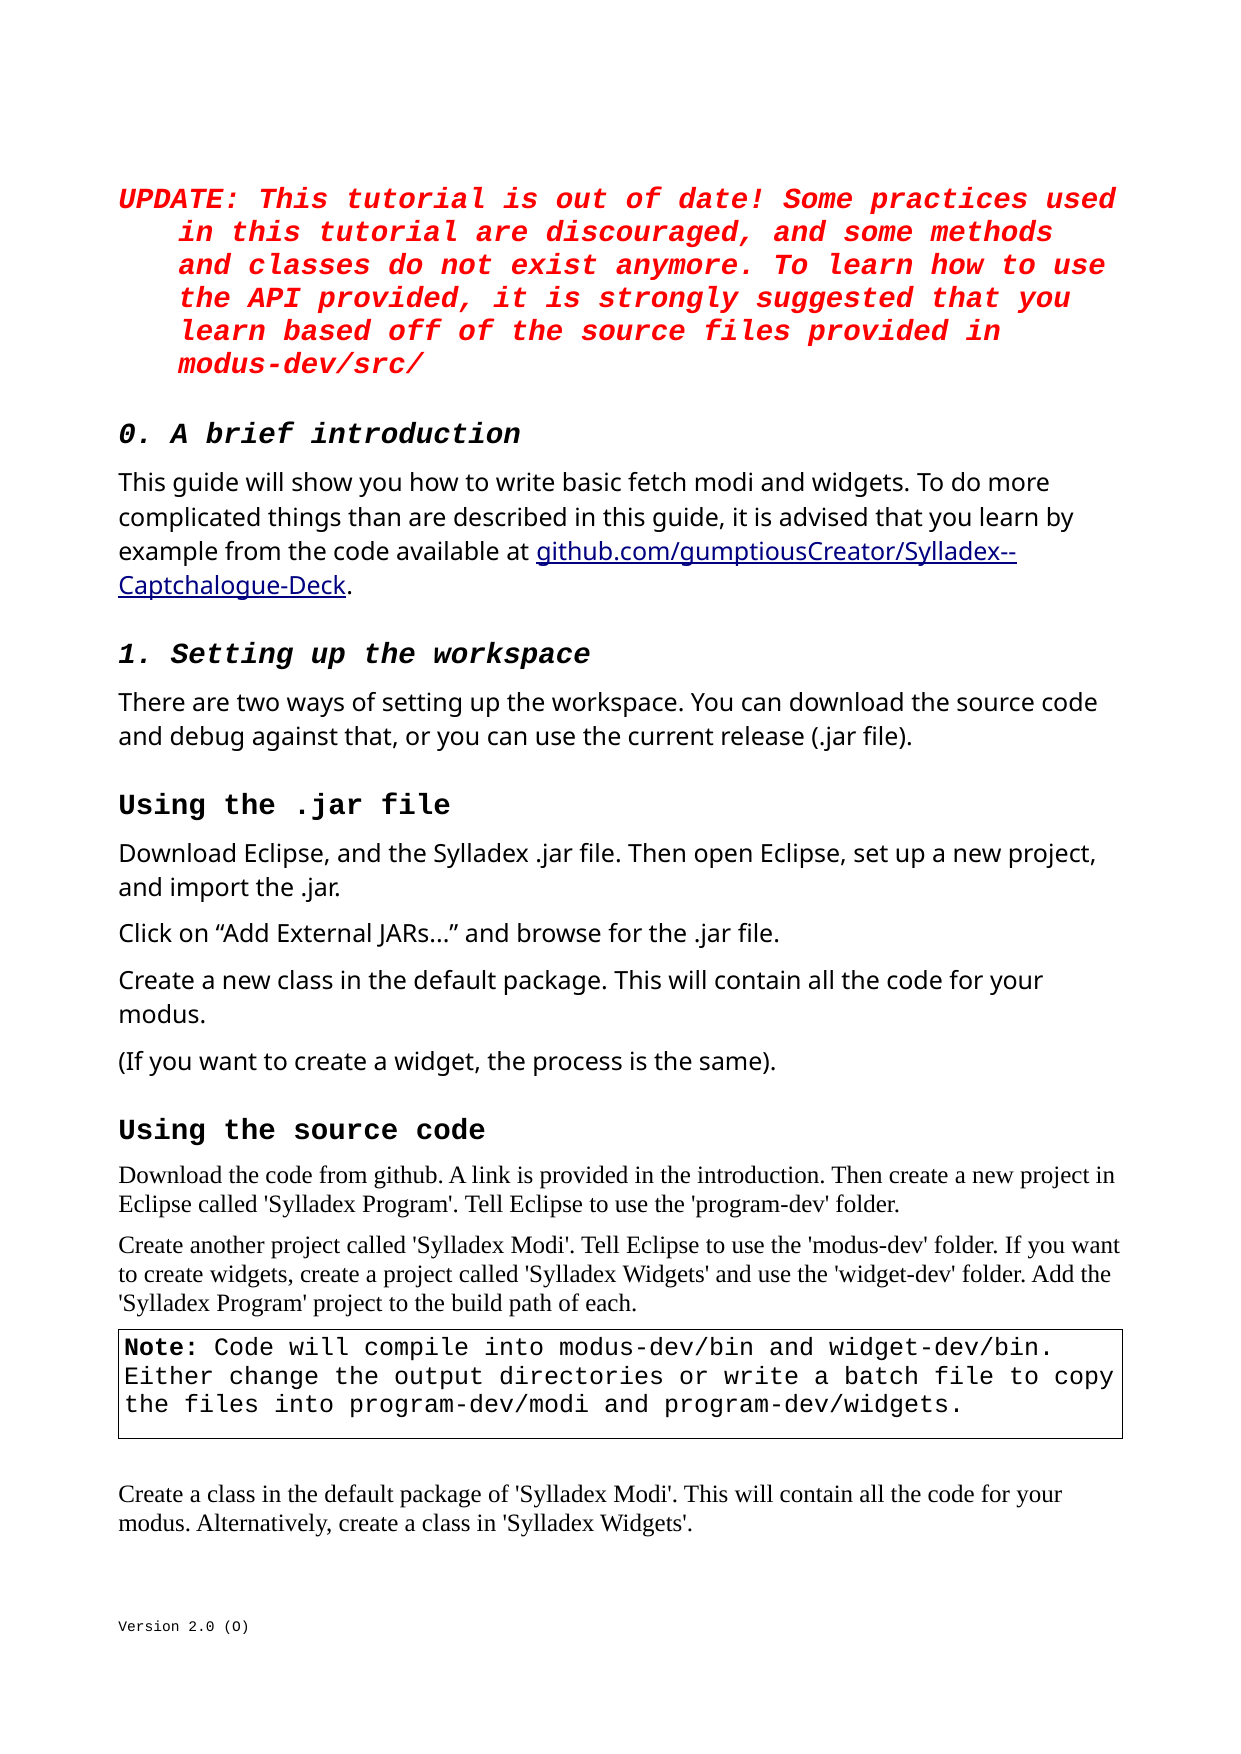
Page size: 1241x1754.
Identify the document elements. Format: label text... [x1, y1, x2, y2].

text Download Eclipse, and the Sylladex .jar file. Then open Eclipse, set up a new project, and import the .jar. [118, 836, 1122, 904]
subtitle 1. Setting up the workspace [118, 639, 1122, 672]
text Click on “Add External JARs...” and browse for the .jar file. [118, 916, 1122, 950]
subtitle UPDATE: This tutorial is out of date! Some practices used in this tutorial are discouraged, and some methods and classes do not exist anymore. To learn how to use the API provided, it is strongly suggested that you learn based off of the source files provided in modus-dev/src/ [118, 184, 1122, 382]
text Download the code from github. A link is provided in the introduction. Then create a new project in Eclipse called 'Sylladex Program'. Tell Eclipse to use the 'program-dev' folder. [118, 1160, 1122, 1218]
text There are two ways of setting up the workspace. You can download the source code and debug against that, or you can use the current release (.jar file). [118, 684, 1122, 752]
text Create a class in the default package of 'Sylladex Modi'. This will contain all the code for your modus. Alternatively, create a class in 'Sylladex Widgets'. [118, 1479, 1122, 1537]
text This guide will show you how to write basic fetch modi and widgets. To do more complicated things than are described in this guide, it is advised that you learn by example from the code available at github.com/gumptiousCreator/Sylladex--Captchalogue-Deck. [118, 465, 1122, 601]
text Create a new class in the default package. This will contain all the code for your modus. [118, 963, 1122, 1031]
text Create another project called 'Sylladex Modi'. Tell Eclipse to use the 'modus-dev' folder. If you want to create widgets, create a project called 'Sylladex Widgets' and use the 'widget-dev' folder. Add the 'Sylladex Program' project to the build path of each. [118, 1230, 1122, 1317]
table_header Note: Code will compile into modus-dev/bin and widget-dev/bin. Either change the output directories or write a batch file to copy the files into program-dev/modi and program-dev/widgets. [119, 1330, 1122, 1438]
subtitle 0. A brief introduction [118, 419, 1122, 453]
subtitle Using the source code [118, 1115, 1122, 1148]
subtitle Using the .jar file [118, 790, 1122, 823]
text (If you want to create a widget, the process is the same). [118, 1043, 1122, 1077]
